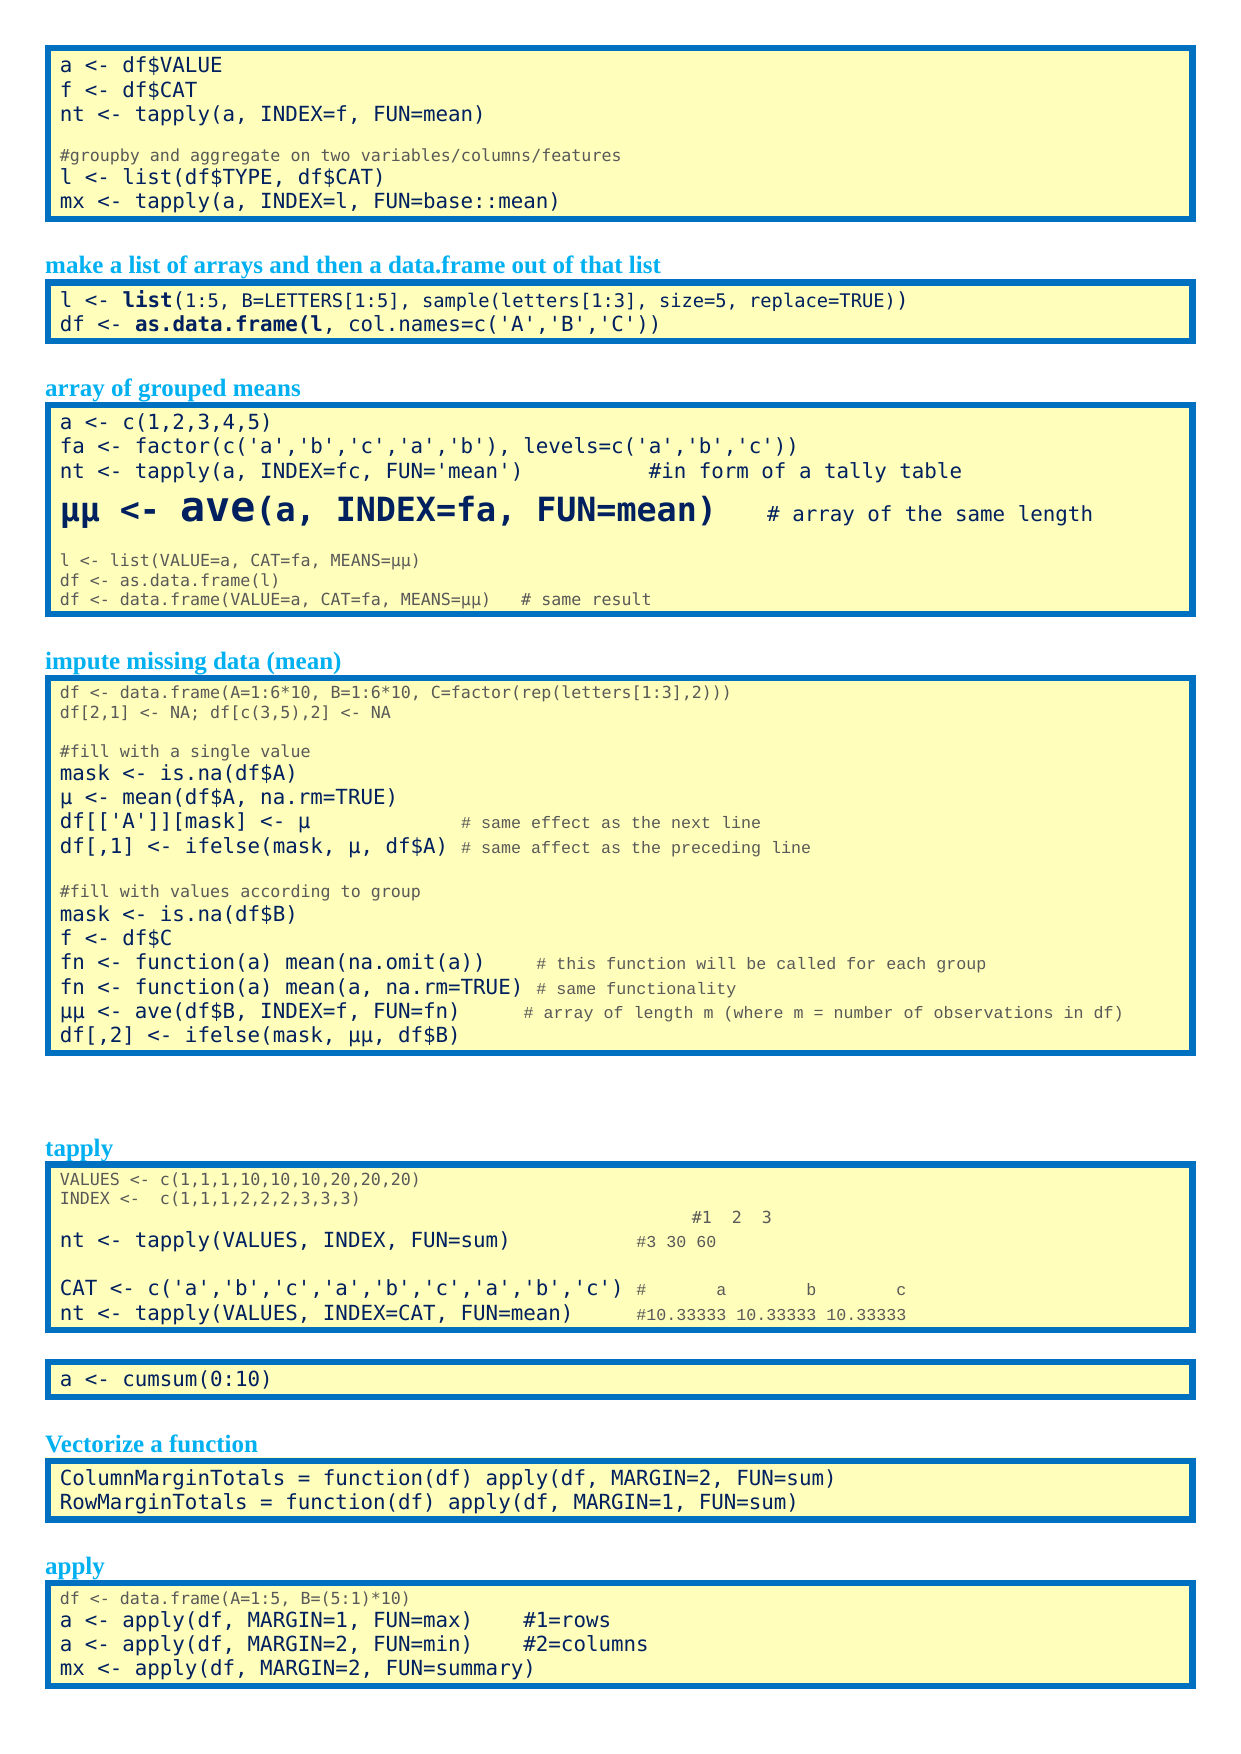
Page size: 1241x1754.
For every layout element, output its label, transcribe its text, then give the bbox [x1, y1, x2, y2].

text df[,1] <- ifelse(mask, μ, df$A) # same affect as the preceding line [51, 825, 1189, 850]
text CAT <- c('a','b','c','a','b','c','a','b','c') # a b c [51, 1268, 1189, 1292]
text a <- cumsum(0:10) [51, 1365, 1189, 1394]
text #fill with values according to group [51, 874, 1189, 893]
text df <- data.frame(A=1:6*10, B=1:6*10, C=factor(rep(letters[1:3],2))) [51, 681, 1189, 694]
text μ <- mean(df$A, na.rm=TRUE) [51, 777, 1189, 801]
text mask <- is.na(df$B) [51, 893, 1189, 918]
text a <- c(1,2,3,4,5) [51, 408, 1189, 426]
text ColumnMarginTotals = function(df) apply(df, MARGIN=2, FUN=sum) [51, 1464, 1189, 1482]
title make a list of arrays and then a data.frame out of that list [45, 251, 1196, 279]
text INDEX <- c(1,1,1,2,2,2,3,3,3) [51, 1181, 1189, 1200]
text RowMarginTotals = function(df) apply(df, MARGIN=1, FUN=sum) [51, 1482, 1189, 1516]
text fa <- factor(c('a','b','c','a','b'), levels=c('a','b','c')) [51, 426, 1189, 451]
text df <- data.frame(VALUE=a, CAT=fa, MEANS=μμ) # same result [51, 581, 1189, 611]
text nt <- tapply(VALUES, INDEX, FUN=sum) #3 30 60 [51, 1219, 1189, 1244]
text #fill with a single value [51, 733, 1189, 752]
text mx <- tapply(a, INDEX=l, FUN=base::mean) [51, 181, 1189, 216]
title apply [45, 1551, 1196, 1580]
text nt <- tapply(a, INDEX=f, FUN=mean) [51, 93, 1189, 118]
text mask <- is.na(df$A) [51, 752, 1189, 777]
text df <- data.frame(A=1:5, B=(5:1)*10) [51, 1586, 1189, 1599]
text a <- apply(df, MARGIN=2, FUN=min) #2=columns [51, 1624, 1189, 1648]
text #groupby and aggregate on two variables/columns/features [51, 137, 1189, 157]
text df <- as.data.frame(l, col.names=c('A','B','C')) [51, 303, 1189, 338]
text mx <- apply(df, MARGIN=2, FUN=summary) [51, 1648, 1189, 1683]
text l <- list(df$TYPE, df$CAT) [51, 157, 1189, 181]
text #1 2 3 [51, 1200, 1189, 1219]
text l <- list(VALUE=a, CAT=fa, MEANS=μμ) [51, 543, 1189, 562]
text nt <- tapply(a, INDEX=fc, FUN='mean') #in form of a tally table [51, 451, 1189, 475]
text μμ <- ave(a, INDEX=fa, FUN=mean) # array of the same length [51, 475, 1189, 523]
title tapply [45, 1133, 1196, 1161]
text nt <- tapply(VALUES, INDEX=CAT, FUN=mean) #10.33333 10.33333 10.33333 [51, 1292, 1189, 1327]
text a <- df$VALUE [51, 51, 1189, 69]
title Vectorize a function [45, 1429, 1196, 1457]
title array of grouped means [45, 373, 1196, 402]
title impute missing data (mean) [45, 646, 1196, 675]
text l <- list(1:5, B=LETTERS[1:5], sample(letters[1:3], size=5, replace=TRUE)) [51, 286, 1189, 303]
text μμ <- ave(df$B, INDEX=f, FUN=fn) # array of length m (where m = number of observations in df) [51, 991, 1189, 1015]
text a <- apply(df, MARGIN=1, FUN=max) #1=rows [51, 1599, 1189, 1624]
text df[,2] <- ifelse(mask, μμ, df$B) [51, 1015, 1189, 1050]
text f <- df$CAT [51, 69, 1189, 93]
text f <- df$C [51, 918, 1189, 942]
text df[['A']][mask] <- μ # same effect as the next line [51, 801, 1189, 825]
text fn <- function(a) mean(na.omit(a)) # this function will be called for each group [51, 942, 1189, 966]
text df[2,1] <- NA; df[c(3,5),2] <- NA [51, 694, 1189, 714]
text VALUES <- c(1,1,1,10,10,10,20,20,20) [51, 1168, 1189, 1181]
text df <- as.data.frame(l) [51, 562, 1189, 581]
text fn <- function(a) mean(a, na.rm=TRUE) # same functionality [51, 966, 1189, 991]
